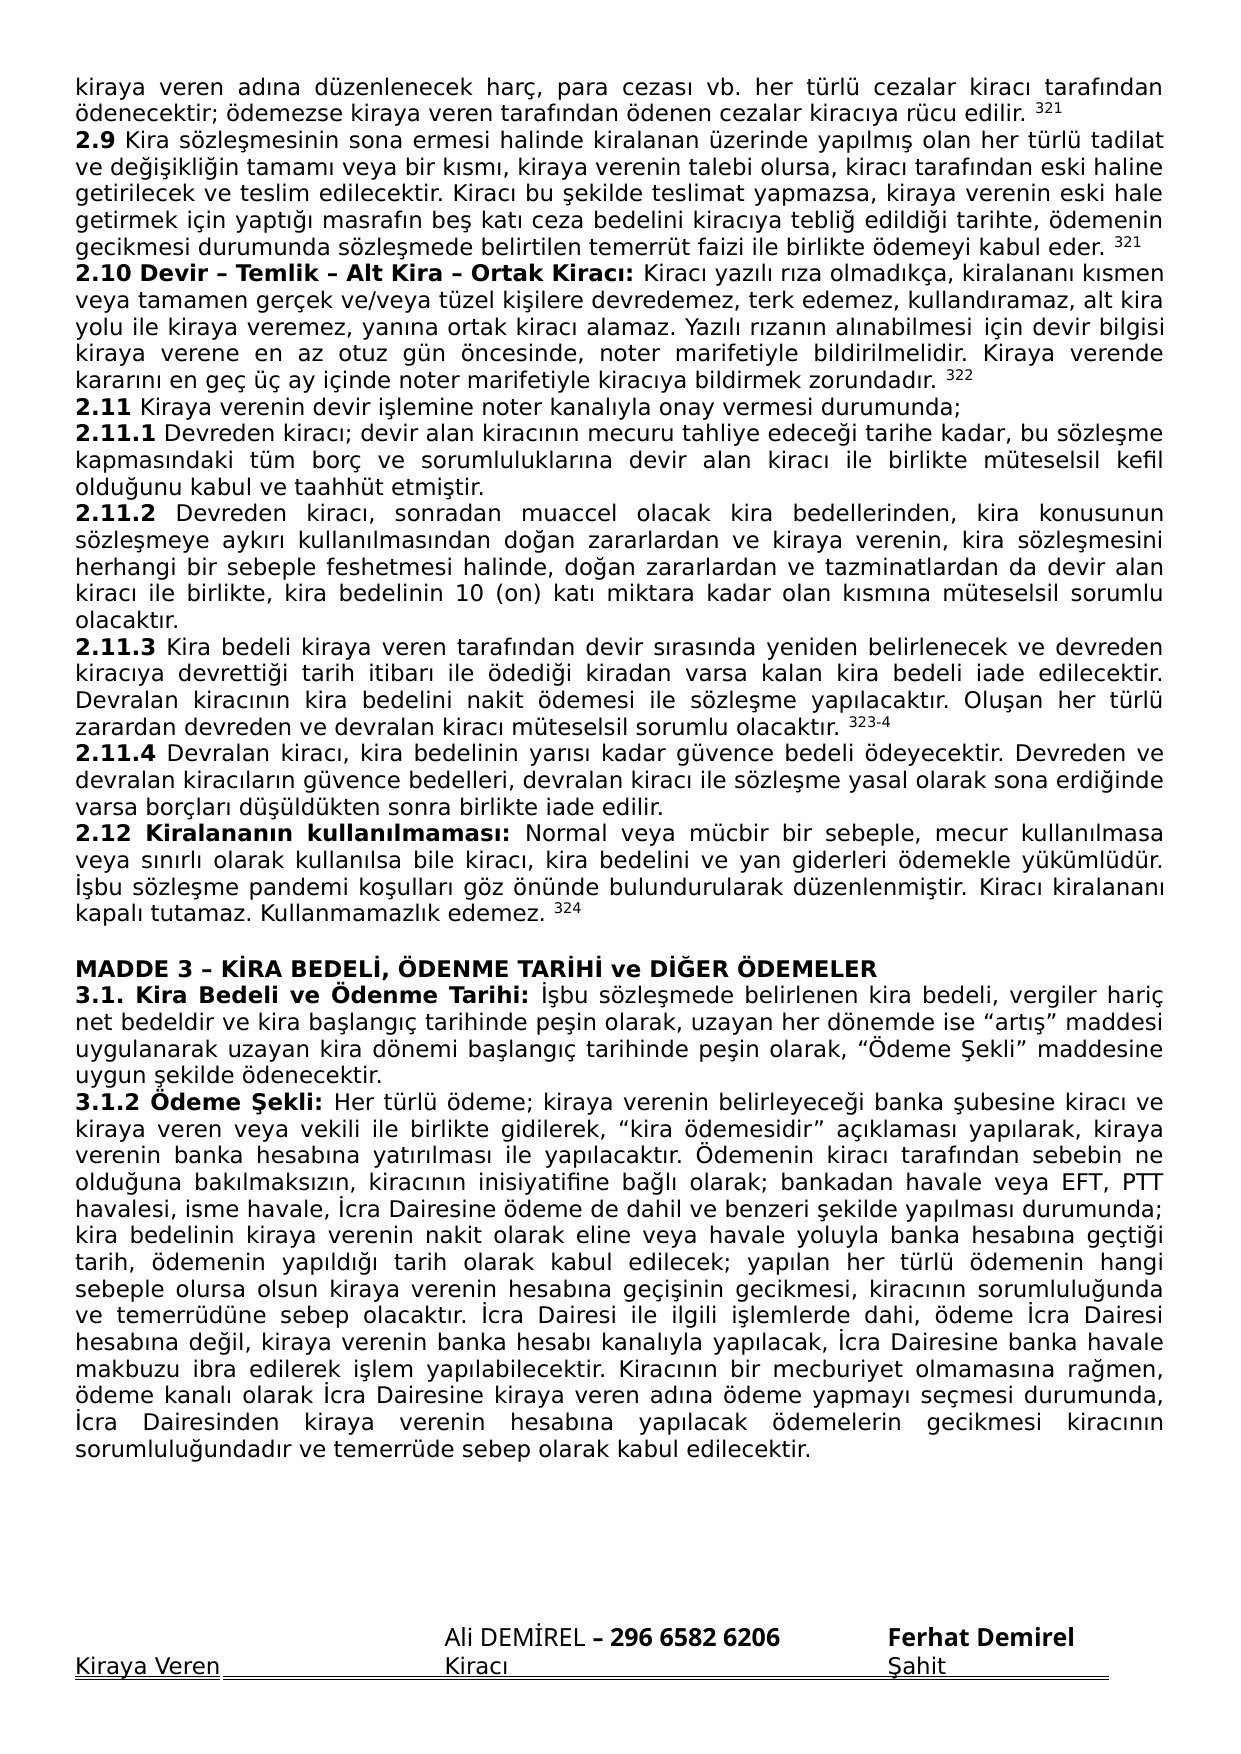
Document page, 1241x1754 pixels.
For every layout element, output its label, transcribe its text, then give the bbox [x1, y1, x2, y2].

text 2.11.3 Kira bedeli kiraya veren tarafından devir sırasında yeniden belirlenecek ve devreden kiracıya devrettiği tarih itibarı ile ödediği kiradan varsa kalan kira bedeli iade edilecektir. Devralan kiracının kira bedelini nakit ödemesi ile sözleşme yapılacaktır. Oluşan her türlü zarardan devreden ve devralan kiracı müteselsil sorumlu olacaktır. 323-4 [75, 634, 1165, 740]
text 2.11.1 Devreden kiracı; devir alan kiracının mecuru tahliye edeceği tarihe kadar, bu sözleşme kapmasındaki tüm borç ve sorumluluklarına devir alan kiracı ile birlikte müteselsil kefil olduğunu kabul ve taahhüt etmiştir. [75, 420, 1165, 500]
text 2.9 Kira sözleşmesinin sona ermesi halinde kiralanan üzerinde yapılmış olan her türlü tadilat ve değişikliğin tamamı veya bir kısmı, kiraya verenin talebi olursa, kiracı tarafından eski haline getirilecek ve teslim edilecektir. Kiracı bu şekilde teslimat yapmazsa, kiraya verenin eski hale getirmek için yaptığı masrafın beş katı ceza bedelini kiracıya tebliğ edildiği tarihte, ödemenin gecikmesi durumunda sözleşmede belirtilen temerrüt faizi ile birlikte ödemeyi kabul eder. 321 [75, 127, 1165, 260]
text MADDE 3 – KİRA BEDELİ, ÖDENME TARİHİ ve DİĞER ÖDEMELER [75, 956, 1165, 982]
text 2.10 Devir – Temlik – Alt Kira – Ortak Kiracı: Kiracı yazılı rıza olmadıkça, kiralananı kısmen veya tamamen gerçek ve/veya tüzel kişilere devredemez, terk edemez, kullandıramaz, alt kira yolu ile kiraya veremez, yanına ortak kiracı alamaz. Yazılı rızanın alınabilmesi için devir bilgisi kiraya verene en az otuz gün öncesinde, noter marifetiyle bildirilmelidir. Kiraya verende kararını en geç üç ay içinde noter marifetiyle kiracıya bildirmek zorundadır. 322 [75, 260, 1165, 394]
text kiraya veren adına düzenlenecek harç, para cezası vb. her türlü cezalar kiracı tarafından ödenecektir; ödemezse kiraya veren tarafından ödenen cezalar kiracıya rücu edilir. 321 [75, 74, 1165, 127]
text 2.11.4 Devralan kiracı, kira bedelinin yarısı kadar güvence bedeli ödeyecektir. Devreden ve devralan kiracıların güvence bedelleri, devralan kiracı ile sözleşme yasal olarak sona erdiğinde varsa borçları düşüldükten sonra birlikte iade edilir. [75, 740, 1165, 820]
text 2.11.2 Devreden kiracı, sonradan muaccel olacak kira bedellerinden, kira konusunun sözleşmeye aykırı kullanılmasından doğan zararlardan ve kiraya verenin, kira sözleşmesini herhangi bir sebeple feshetmesi halinde, doğan zararlardan ve tazminatlardan da devir alan kiracı ile birlikte, kira bedelinin 10 (on) katı miktara kadar olan kısmına müteselsil sorumlu olacaktır. [75, 500, 1165, 634]
text 2.11 Kiraya verenin devir işlemine noter kanalıyla onay vermesi durumunda; [75, 394, 1165, 420]
text 3.1. Kira Bedeli ve Ödenme Tarihi: İşbu sözleşmede belirlenen kira bedeli, vergiler hariç net bedeldir ve kira başlangıç tarihinde peşin olarak, uzayan her dönemde ise “artış” maddesi uygulanarak uzayan kira dönemi başlangıç tarihinde peşin olarak, “Ödeme Şekli” maddesine uygun şekilde ödenecektir. [75, 982, 1165, 1089]
text 3.1.2 Ödeme Şekli: Her türlü ödeme; kiraya verenin belirleyeceği banka şubesine kiracı ve kiraya veren veya vekili ile birlikte gidilerek, “kira ödemesidir” açıklaması yapılarak, kiraya verenin banka hesabına yatırılması ile yapılacaktır. Ödemenin kiracı tarafından sebebin ne olduğuna bakılmaksızın, kiracının inisiyatifine bağlı olarak; bankadan havale veya EFT, PTT havalesi, isme havale, İcra Dairesine ödeme de dahil ve benzeri şekilde yapılması durumunda; kira bedelinin kiraya verenin nakit olarak eline veya havale yoluyla banka hesabına geçtiği tarih, ödemenin yapıldığı tarih olarak kabul edilecek; yapılan her türlü ödemenin hangi sebeple olursa olsun kiraya verenin hesabına geçişinin gecikmesi, kiracının sorumluluğunda ve temerrüdüne sebep olacaktır. İcra Dairesi ile ilgili işlemlerde dahi, ödeme İcra Dairesi hesabına değil, kiraya verenin banka hesabı kanalıyla yapılacak, İcra Dairesine banka havale makbuzu ibra edilerek işlem yapılabilecektir. Kiracının bir mecburiyet olmamasına rağmen, ödeme kanalı olarak İcra Dairesine kiraya veren adına ödeme yapmayı seçmesi durumunda, İcra Dairesinden kiraya verenin hesabına yapılacak ödemelerin gecikmesi kiracının sorumluluğundadır ve temerrüde sebep olarak kabul edilecektir. [75, 1089, 1165, 1462]
text 2.12 Kiralananın kullanılmaması: Normal veya mücbir bir sebeple, mecur kullanılmasa veya sınırlı olarak kullanılsa bile kiracı, kira bedelini ve yan giderleri ödemekle yükümlüdür. İşbu sözleşme pandemi koşulları göz önünde bulundurularak düzenlenmiştir. Kiracı kiralananı kapalı tutamaz. Kullanmamazlık edemez. 324 [75, 820, 1165, 927]
